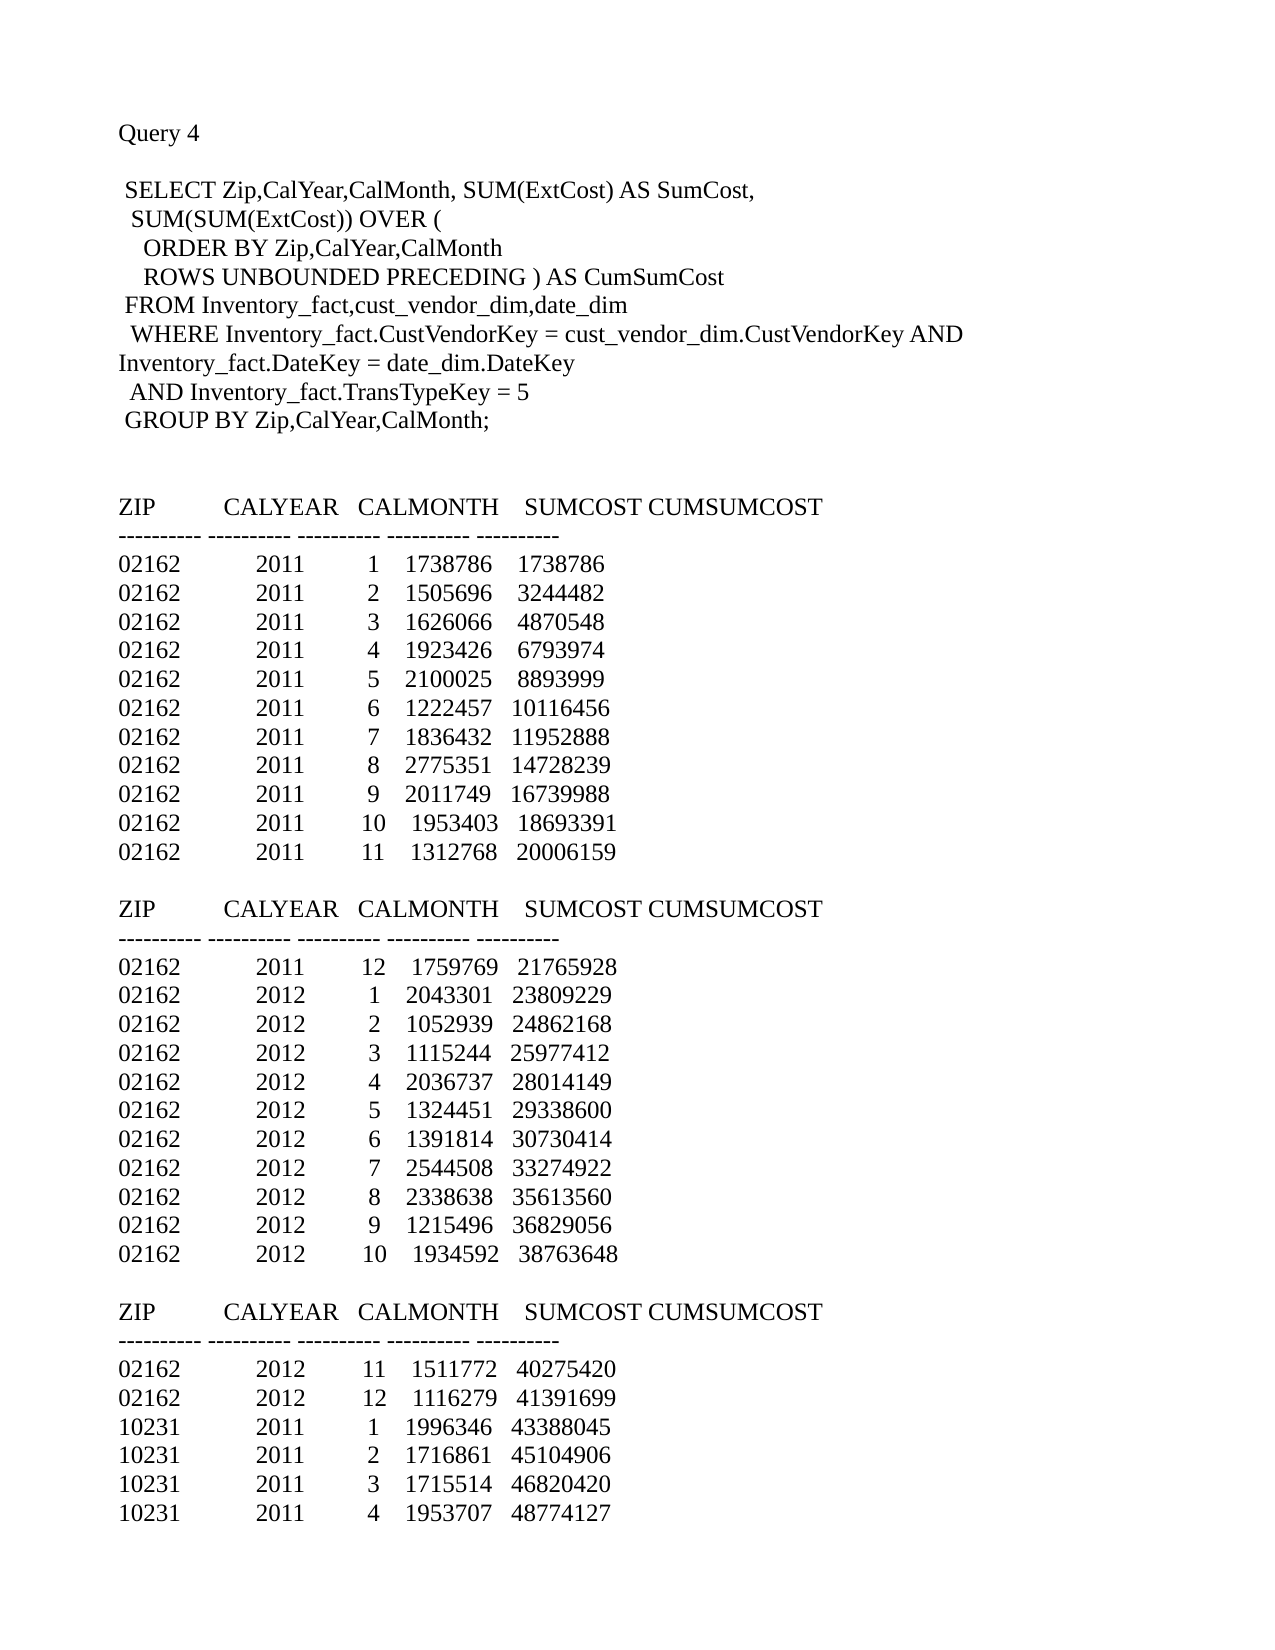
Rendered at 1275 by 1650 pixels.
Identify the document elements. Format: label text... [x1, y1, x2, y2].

text 02162 2012 8 2338638 35613560 [118, 1182, 1157, 1211]
text 02162 2012 9 1215496 36829056 [118, 1211, 1157, 1239]
text 02162 2011 5 2100025 8893999 [118, 664, 1157, 693]
text SELECT Zip,CalYear,CalMonth, SUM(ExtCost) AS SumCost, [118, 176, 1157, 204]
text ---------- ---------- ---------- ---------- ---------- [118, 923, 1157, 952]
text 02162 2012 10 1934592 38763648 [118, 1239, 1157, 1268]
text 02162 2011 6 1222457 10116456 [118, 693, 1157, 722]
text 10231 2011 2 1716861 45104906 [118, 1441, 1157, 1469]
text GROUP BY Zip,CalYear,CalMonth; [118, 406, 1157, 434]
text 02162 2011 7 1836432 11952888 [118, 722, 1157, 751]
text Query 4 [118, 118, 1157, 147]
text 02162 2011 4 1923426 6793974 [118, 636, 1157, 664]
text 02162 2012 3 1115244 25977412 [118, 1038, 1157, 1067]
text ---------- ---------- ---------- ---------- ---------- [118, 521, 1157, 549]
text 02162 2011 8 2775351 14728239 [118, 751, 1157, 779]
text 02162 2012 4 2036737 28014149 [118, 1067, 1157, 1096]
text 02162 2011 2 1505696 3244482 [118, 578, 1157, 607]
text ZIP CALYEAR CALMONTH SUMCOST CUMSUMCOST [118, 492, 1157, 521]
text 02162 2011 10 1953403 18693391 [118, 808, 1157, 837]
text ROWS UNBOUNDED PRECEDING ) AS CumSumCost [118, 262, 1157, 291]
text 02162 2011 1 1738786 1738786 [118, 549, 1157, 578]
text 02162 2012 6 1391814 30730414 [118, 1124, 1157, 1153]
text ORDER BY Zip,CalYear,CalMonth [118, 233, 1157, 262]
text ---------- ---------- ---------- ---------- ---------- [118, 1326, 1157, 1354]
text 02162 2011 11 1312768 20006159 [118, 837, 1157, 866]
text ZIP CALYEAR CALMONTH SUMCOST CUMSUMCOST [118, 1297, 1157, 1326]
text 02162 2011 9 2011749 16739988 [118, 779, 1157, 808]
text 10231 2011 3 1715514 46820420 [118, 1469, 1157, 1498]
text 02162 2011 12 1759769 21765928 [118, 952, 1157, 981]
text WHERE Inventory_fact.CustVendorKey = cust_vendor_dim.CustVendorKey AND Inventory_fact.DateKey = date_dim.DateKey [118, 319, 1157, 377]
text 10231 2011 1 1996346 43388045 [118, 1412, 1157, 1441]
text 02162 2012 5 1324451 29338600 [118, 1096, 1157, 1124]
text ZIP CALYEAR CALMONTH SUMCOST CUMSUMCOST [118, 894, 1157, 923]
text 02162 2012 12 1116279 41391699 [118, 1383, 1157, 1412]
text AND Inventory_fact.TransTypeKey = 5 [118, 377, 1157, 406]
text SUM(SUM(ExtCost)) OVER ( [118, 204, 1157, 233]
text 10231 2011 4 1953707 48774127 [118, 1498, 1157, 1527]
text 02162 2012 7 2544508 33274922 [118, 1153, 1157, 1182]
text 02162 2012 11 1511772 40275420 [118, 1354, 1157, 1383]
text 02162 2012 1 2043301 23809229 [118, 981, 1157, 1009]
text FROM Inventory_fact,cust_vendor_dim,date_dim [118, 291, 1157, 319]
text 02162 2011 3 1626066 4870548 [118, 607, 1157, 636]
text 02162 2012 2 1052939 24862168 [118, 1009, 1157, 1038]
